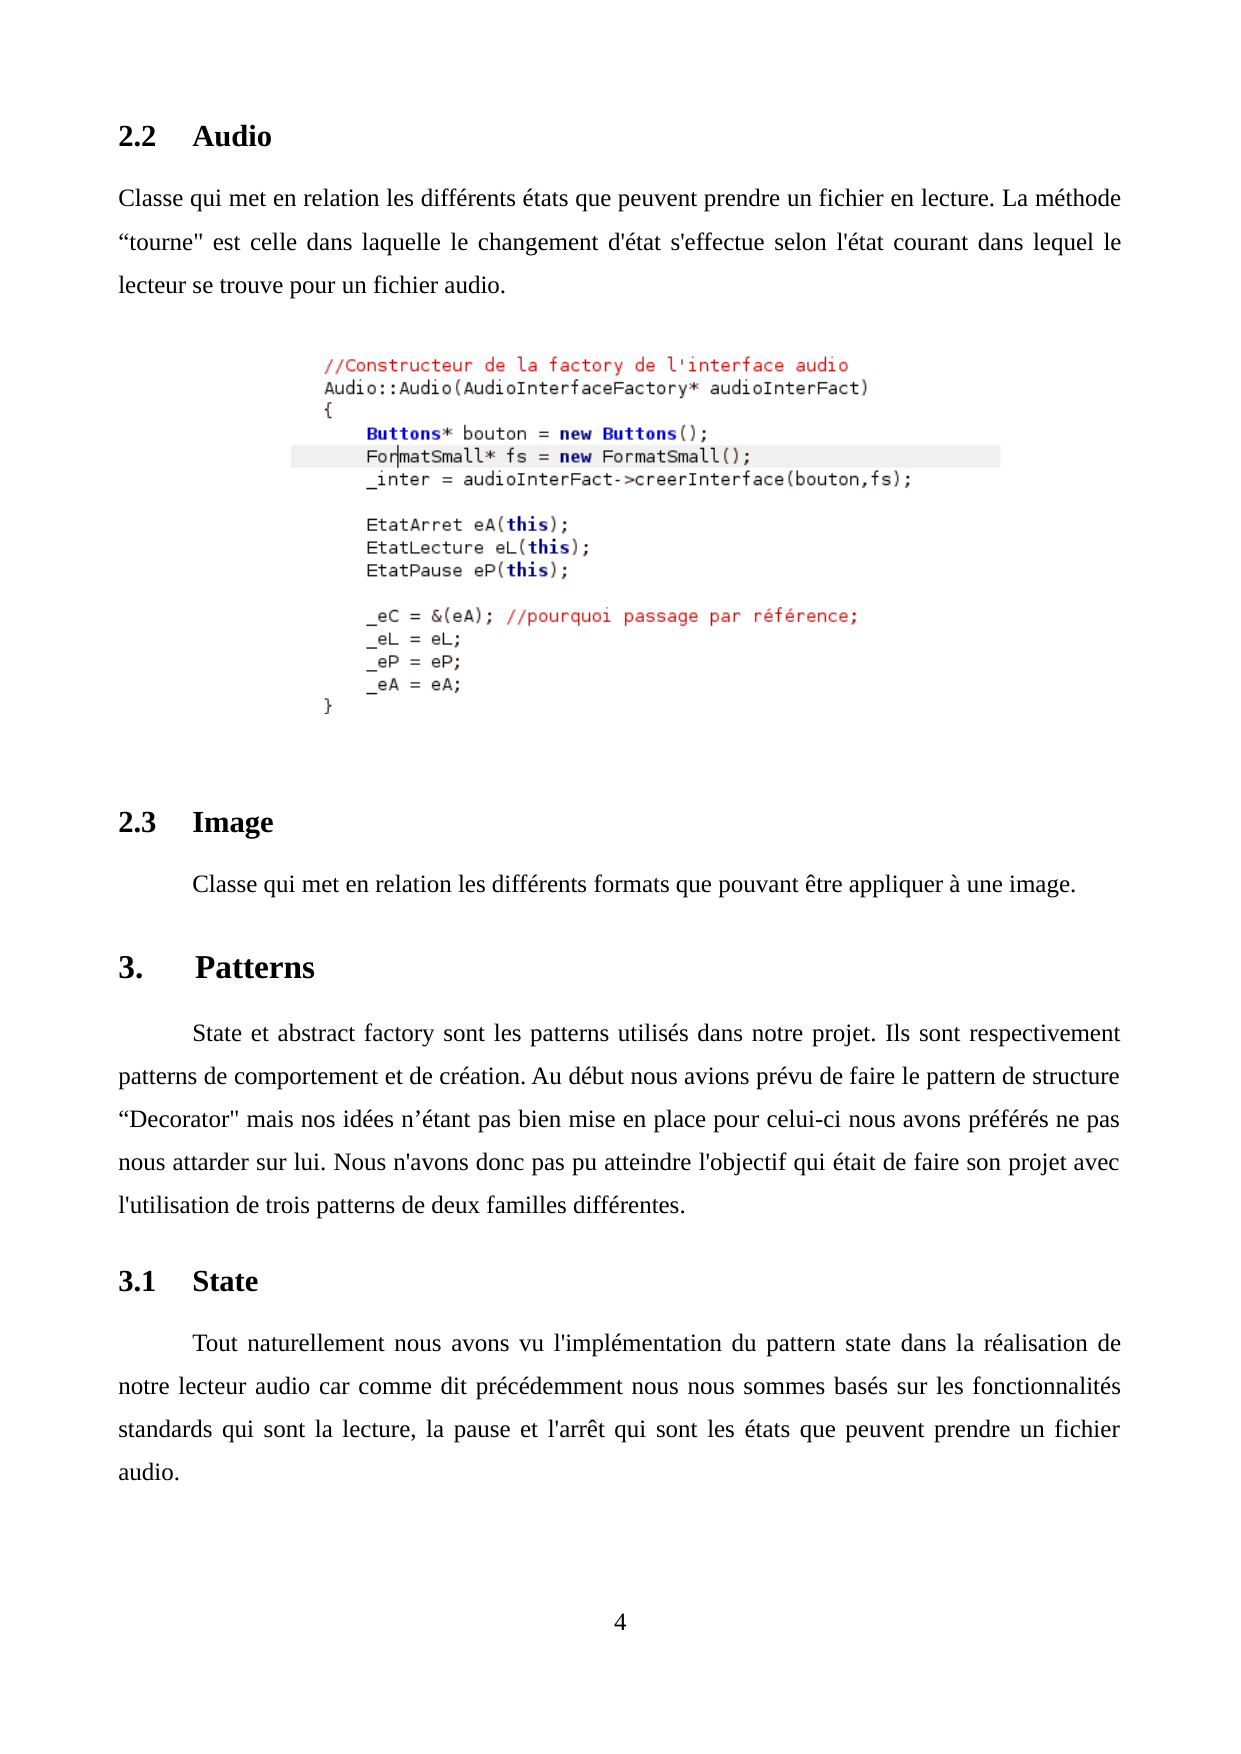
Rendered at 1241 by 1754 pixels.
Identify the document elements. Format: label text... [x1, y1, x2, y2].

subtitle 2.2 Audio [118, 118, 1122, 153]
subtitle 2.3 Image [118, 804, 1122, 839]
text State et abstract factory sont les patterns utilisés dans notre projet. Ils sont respectivement patterns de comportement et de création. Au début nous avions prévu de faire le pattern de structure “Decorator" mais nos idées n’étant pas bien mise en place pour celui-ci nous avons préférés ne pas nous attarder sur lui. Nous n'avons donc pas pu atteindre l'objectif qui était de faire son projet avec l'utilisation de trois patterns de deux familles différentes. [118, 1018, 1122, 1219]
text Classe qui met en relation les différents états que peuvent prendre un fichier en lecture. La méthode “tourne" est celle dans laquelle le changement d'état s'effectue selon l'état courant dans lequel le lecteur se trouve pour un fichier audio. [118, 183, 1122, 298]
subtitle 3.1 State [118, 1262, 1122, 1298]
text Tout naturellement nous avons vu l'implémentation du pattern state dans la réalisation de notre lecteur audio car comme dit précédemment nous nous sommes basés sur les fonctionnalités standards qui sont la lecture, la pause et l'arrêt qui sont les états que peuvent prendre un fichier audio. [118, 1328, 1122, 1486]
text Classe qui met en relation les différents formats que pouvant être appliquer à une image. [118, 869, 1122, 898]
picture [290, 339, 580, 714]
subtitle Patterns [118, 948, 1122, 986]
